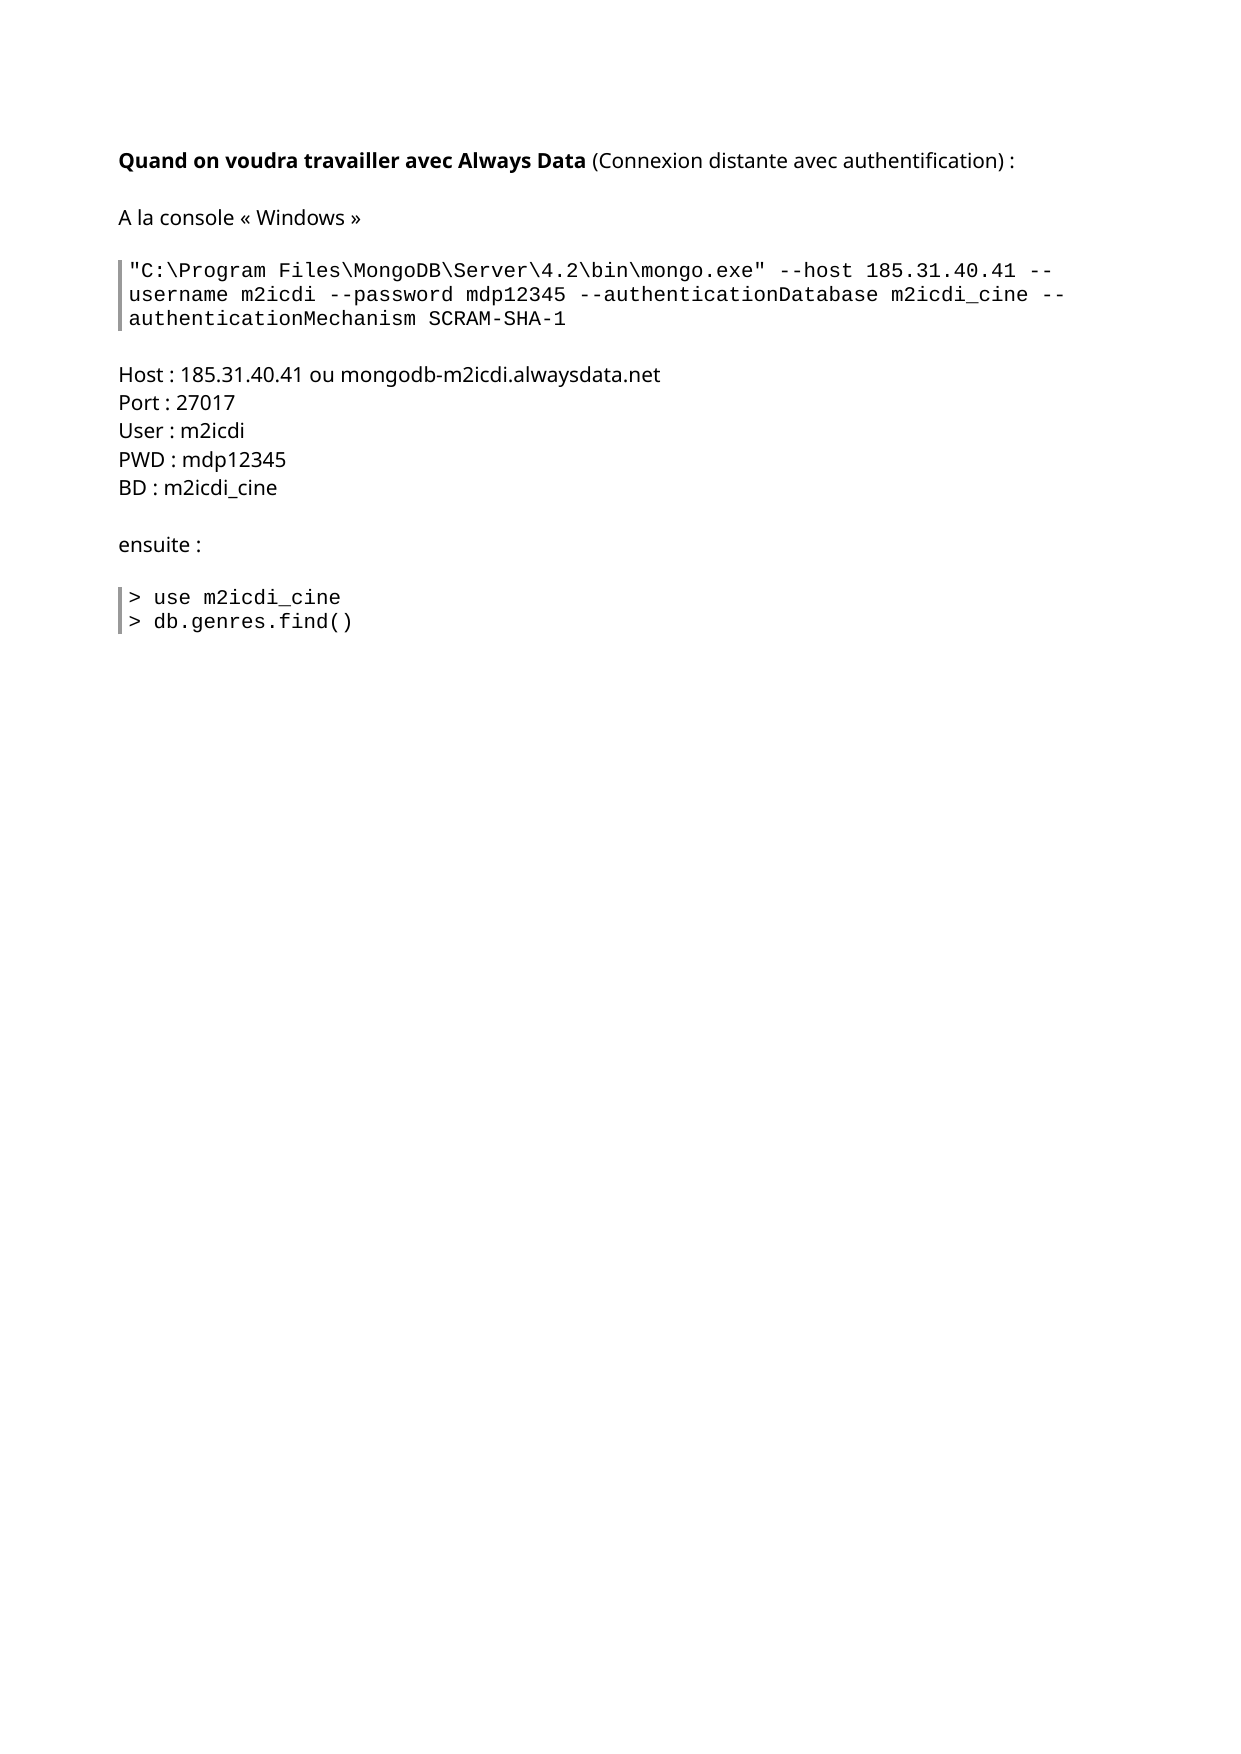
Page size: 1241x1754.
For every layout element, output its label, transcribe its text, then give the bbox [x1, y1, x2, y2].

text User : m2icdi [118, 417, 1122, 445]
text Port : 27017 [118, 388, 1122, 417]
text ensuite : [118, 530, 1122, 559]
text Quand on voudra travailler avec Always Data (Connexion distante avec authentification) : [118, 147, 1122, 175]
text > db.genres.find() [122, 611, 1122, 634]
text A la console « Windows » [118, 203, 1122, 232]
text > use m2icdi_cine [122, 587, 1122, 611]
text PWD : mdp12345 [118, 445, 1122, 473]
text BD : m2icdi_cine [118, 473, 1122, 502]
text Host : 185.31.40.41 ou mongodb-m2icdi.alwaysdata.net [118, 360, 1122, 388]
text "C:\Program Files\MongoDB\Server\4.2\bin\mongo.exe" --host 185.31.40.41 --username m2icdi --password mdp12345 --authenticationDatabase m2icdi_cine --authenticationMechanism SCRAM-SHA-1 [122, 260, 1122, 331]
